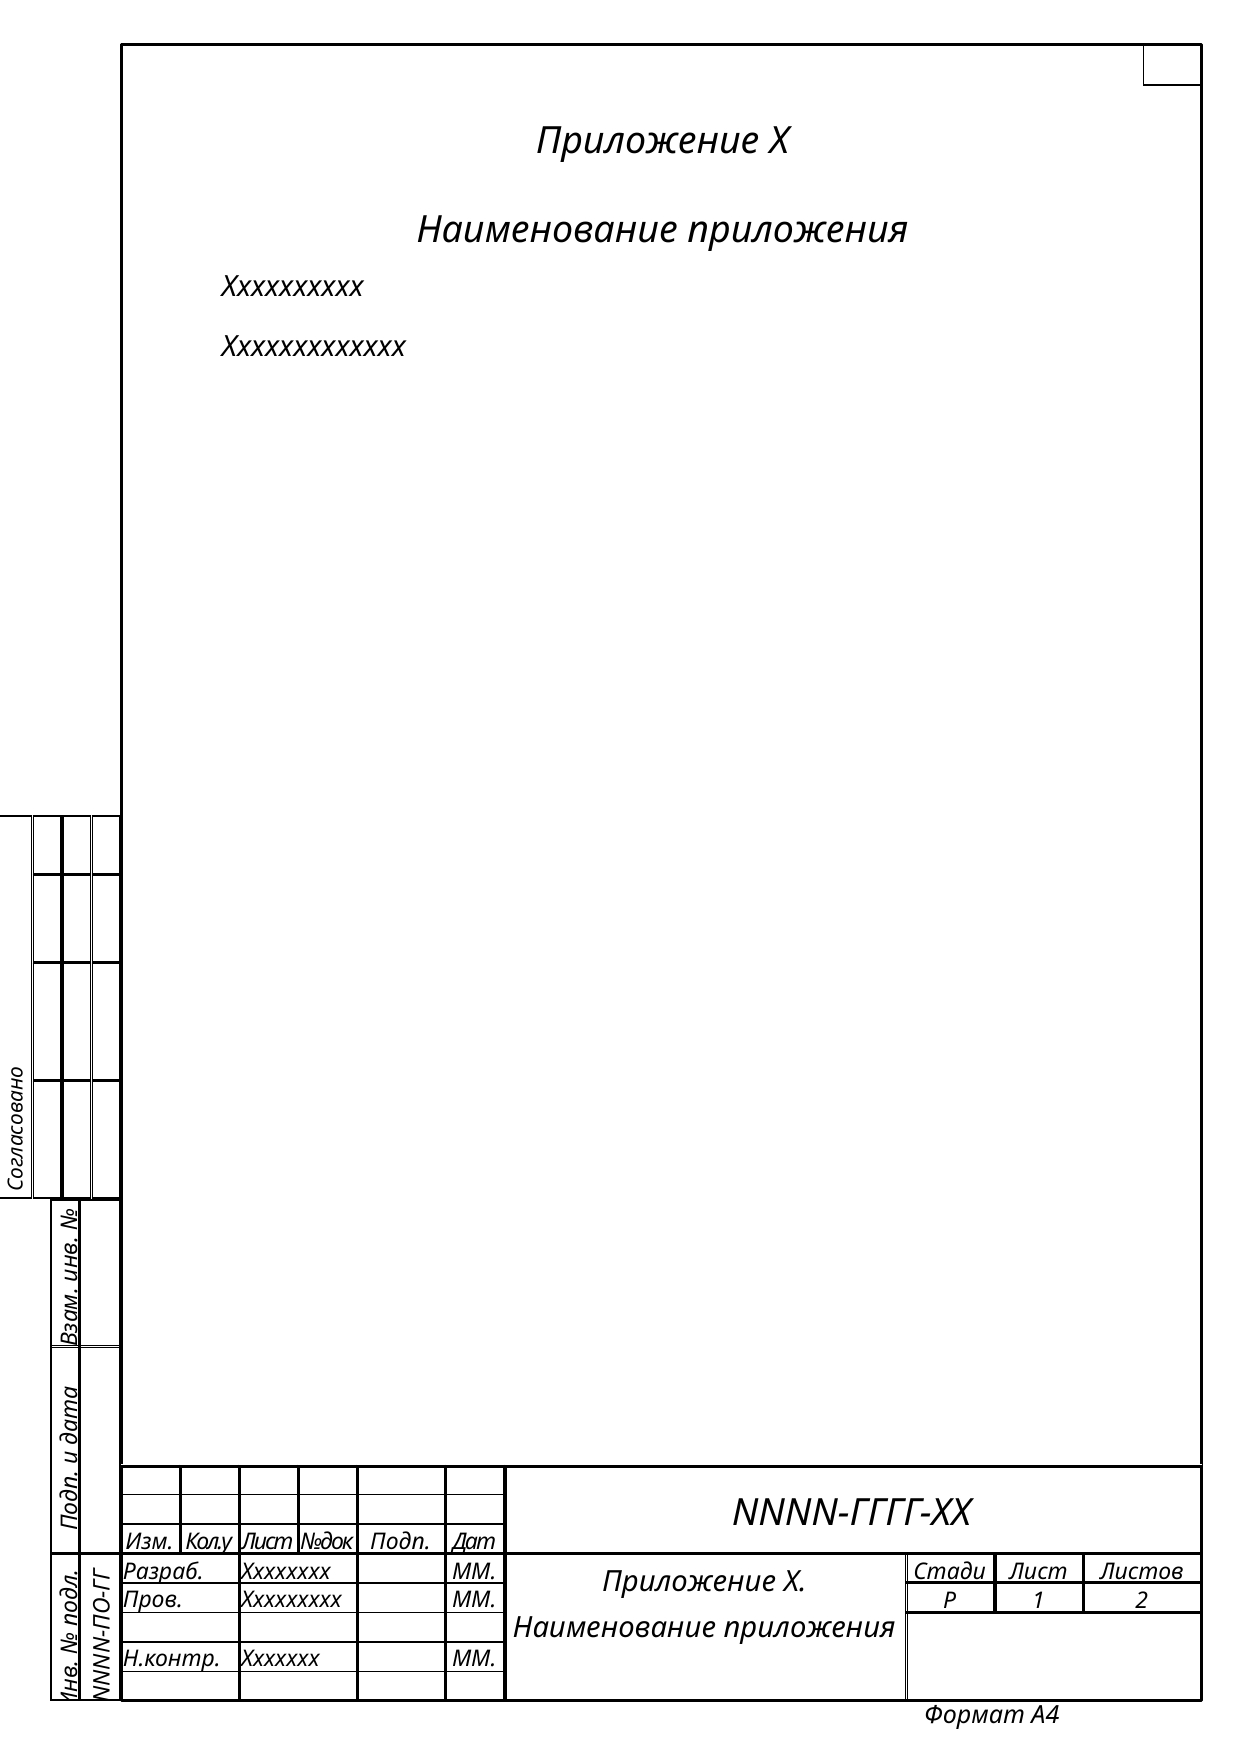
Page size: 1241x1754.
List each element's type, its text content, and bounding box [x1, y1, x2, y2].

subtitle Наименование приложения [148, 202, 1181, 253]
text Хххххххххх [148, 266, 1181, 305]
text Ххххххххххххх [148, 325, 1181, 365]
subtitle Приложение Х [148, 113, 1181, 164]
